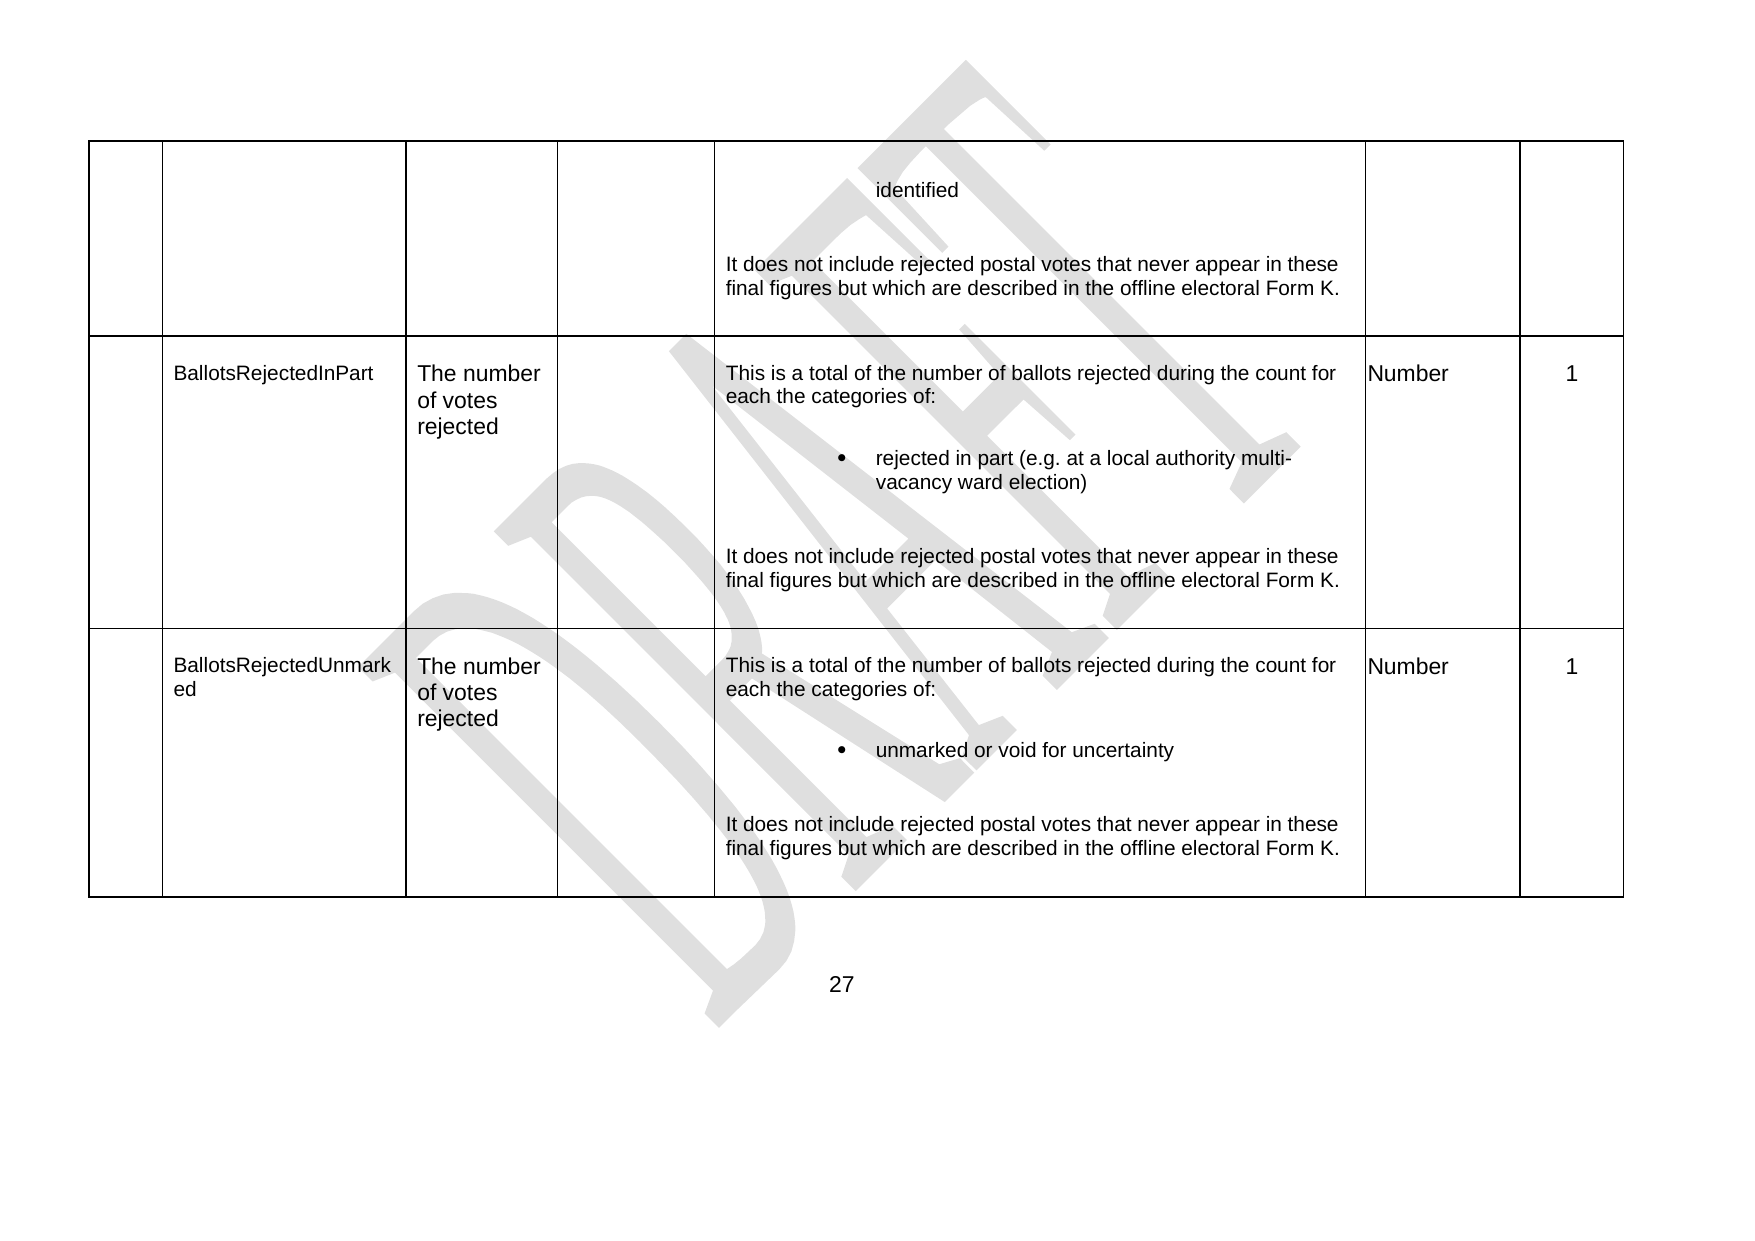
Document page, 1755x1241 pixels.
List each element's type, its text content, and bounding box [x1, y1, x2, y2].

table_cell [1366, 142, 1519, 335]
table_cell This is a total of the number of ballots rejected during the count for each the categories of: rejected in part (e.g. at a local authority multi-vacancy ward election) It does not include rejected postal votes that never appear in these final figures but which are described in the offline electoral Form K. [890, 337, 993, 410]
table_cell The number of votes rejected [417, 629, 557, 798]
table_cell This is a total of the number of ballots rejected during the count for each the categories of: writing or mark by which the voter could be identified It does not include rejected postal votes that never appear in these final figures but which are described in the offline electoral Form K. [958, 142, 1365, 335]
table_cell Number [1366, 337, 1519, 628]
table_cell The number of votes rejected [407, 337, 557, 628]
table_cell [90, 629, 162, 896]
table_cell 1 [1521, 629, 1623, 896]
table_cell [1521, 142, 1623, 335]
table_cell This is a total of the number of ballots rejected during the count for each the categories of: rejected in part (e.g. at a local authority multi-vacancy ward election) It does not include rejected postal votes that never appear in these final figures but which are described in the offline electoral Form K. [717, 391, 907, 580]
table_cell [558, 337, 714, 555]
table_cell 1 [1521, 337, 1623, 628]
table_cell [558, 671, 714, 896]
table_cell This is a total of the number of ballots rejected during the count for each the categories of: rejected in part (e.g. at a local authority multi-vacancy ward election) It does not include rejected postal votes that never appear in these final figures but which are described in the offline electoral Form K. [715, 412, 884, 628]
table_cell The number of votes rejected [407, 686, 557, 896]
table_cell This is a total of the number of ballots rejected during the count for each the categories of: rejected in part (e.g. at a local authority multi-vacancy ward election) It does not include rejected postal votes that never appear in these final figures but which are described in the offline electoral Form K. [979, 337, 1365, 628]
table_cell [558, 565, 621, 628]
table_cell [660, 629, 714, 675]
table_cell [407, 142, 557, 335]
table_cell This is a total of the number of ballots rejected during the count for each the categories of: unmarked or void for uncertainty It does not include rejected postal votes that never appear in these final figures but which are described in the offline electoral Form K. [715, 629, 1365, 896]
table_cell [692, 337, 714, 354]
table_cell BallotsRejectedUnmarked [163, 629, 405, 896]
table_cell [558, 496, 714, 628]
table_cell [163, 142, 405, 335]
table_cell BallotsRejectedInPart [163, 337, 405, 628]
table_cell [558, 629, 714, 780]
table_cell [558, 837, 617, 896]
table_cell Number [1366, 629, 1519, 896]
table_cell This is a total of the number of ballots rejected during the count for each the categories of: rejected in part (e.g. at a local authority multi-vacancy ward election) It does not include rejected postal votes that never appear in these final figures but which are described in the offline electoral Form K. [888, 561, 1020, 628]
table_cell [90, 142, 162, 335]
table_cell This is a total of the number of ballots rejected during the count for each the categories of: writing or mark by which the voter could be identified It does not include rejected postal votes that never appear in these final figures but which are described in the offline electoral Form K. [715, 142, 1113, 335]
table_cell This is a total of the number of ballots rejected during the count for each the categories of: rejected in part (e.g. at a local authority multi-vacancy ward election) It does not include rejected postal votes that never appear in these final figures but which are described in the offline electoral Form K. [715, 337, 1113, 628]
table_cell [558, 142, 714, 335]
table_cell [90, 337, 162, 628]
